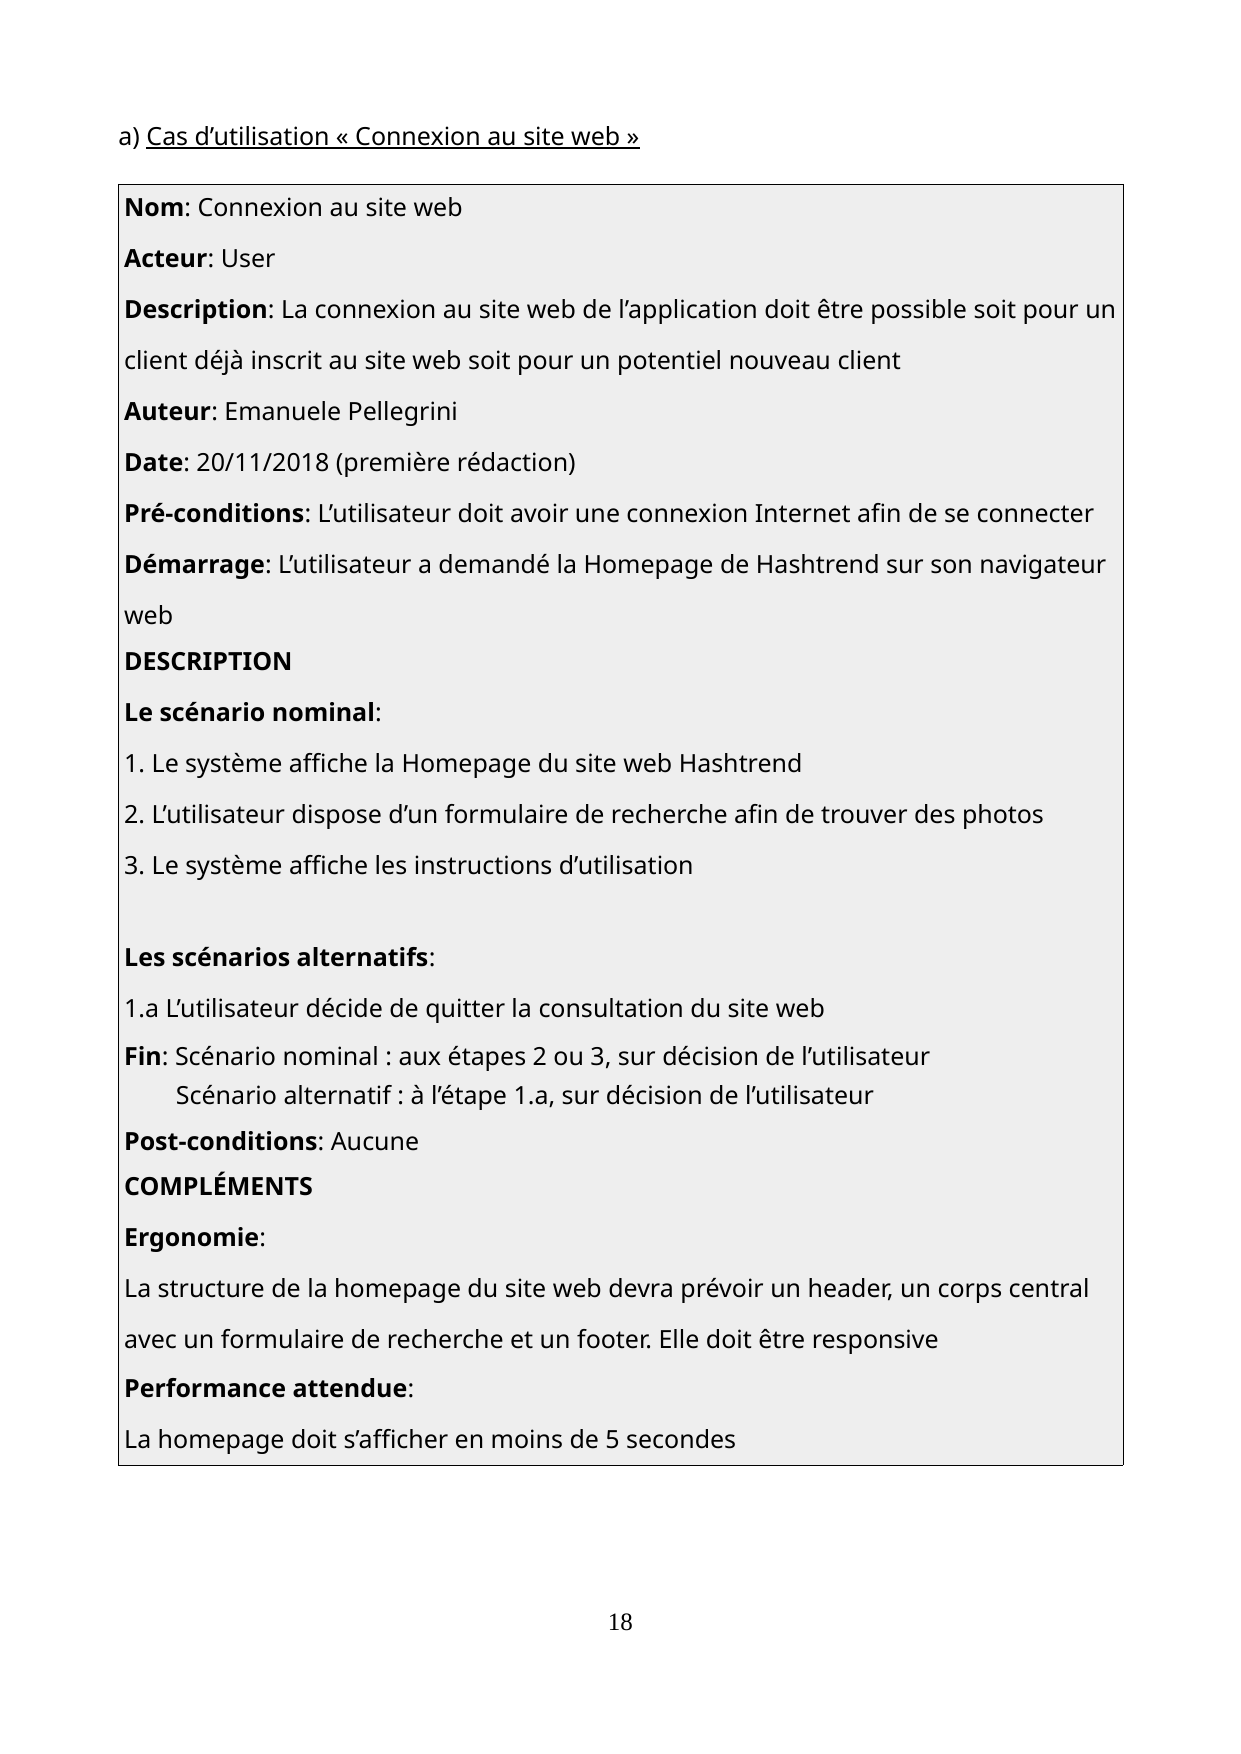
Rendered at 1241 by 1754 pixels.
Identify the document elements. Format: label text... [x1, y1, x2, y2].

table_cell Fin: Scénario nominal : aux étapes 2 ou 3, sur décision de l’utilisateur Scénario alternatif : à l’étape 1.a, sur décision de l’utilisateur [119, 1033, 1123, 1118]
table_cell Les scénarios alternatifs: 1.a L’utilisateur décide de quitter la consultation du site web [119, 931, 1123, 1033]
table_header Nom: Connexion au site web Acteur: User Description: La connexion au site web de l’application doit être possible soit pour un client déjà inscrit au site web soit pour un potentiel nouveau client Auteur: Emanuele Pellegrini Date: 20/11/2018 (première rédaction) Pré-conditions: L’utilisateur doit avoir une connexion Internet afin de se connecter Démarrage: L’utilisateur a demandé la Homepage de Hashtrend sur son navigateur web [119, 185, 1123, 638]
table_cell Performance attendue: La homepage doit s’afficher en moins de 5 secondes [119, 1362, 1123, 1465]
table_cell Post-conditions: Aucune [119, 1118, 1123, 1163]
table_cell COMPLÉMENTS Ergonomie: La structure de la homepage du site web devra prévoir un header, un corps central avec un formulaire de recherche et un footer. Elle doit être responsive [119, 1163, 1123, 1362]
text a) Cas d’utilisation « Connexion au site web » [118, 118, 1122, 152]
table_cell DESCRIPTION Le scénario nominal: 1. Le système affiche la Homepage du site web Hashtrend 2. L’utilisateur dispose d’un formulaire de recherche afin de trouver des photos 3. Le système affiche les instructions d’utilisation [119, 638, 1123, 931]
